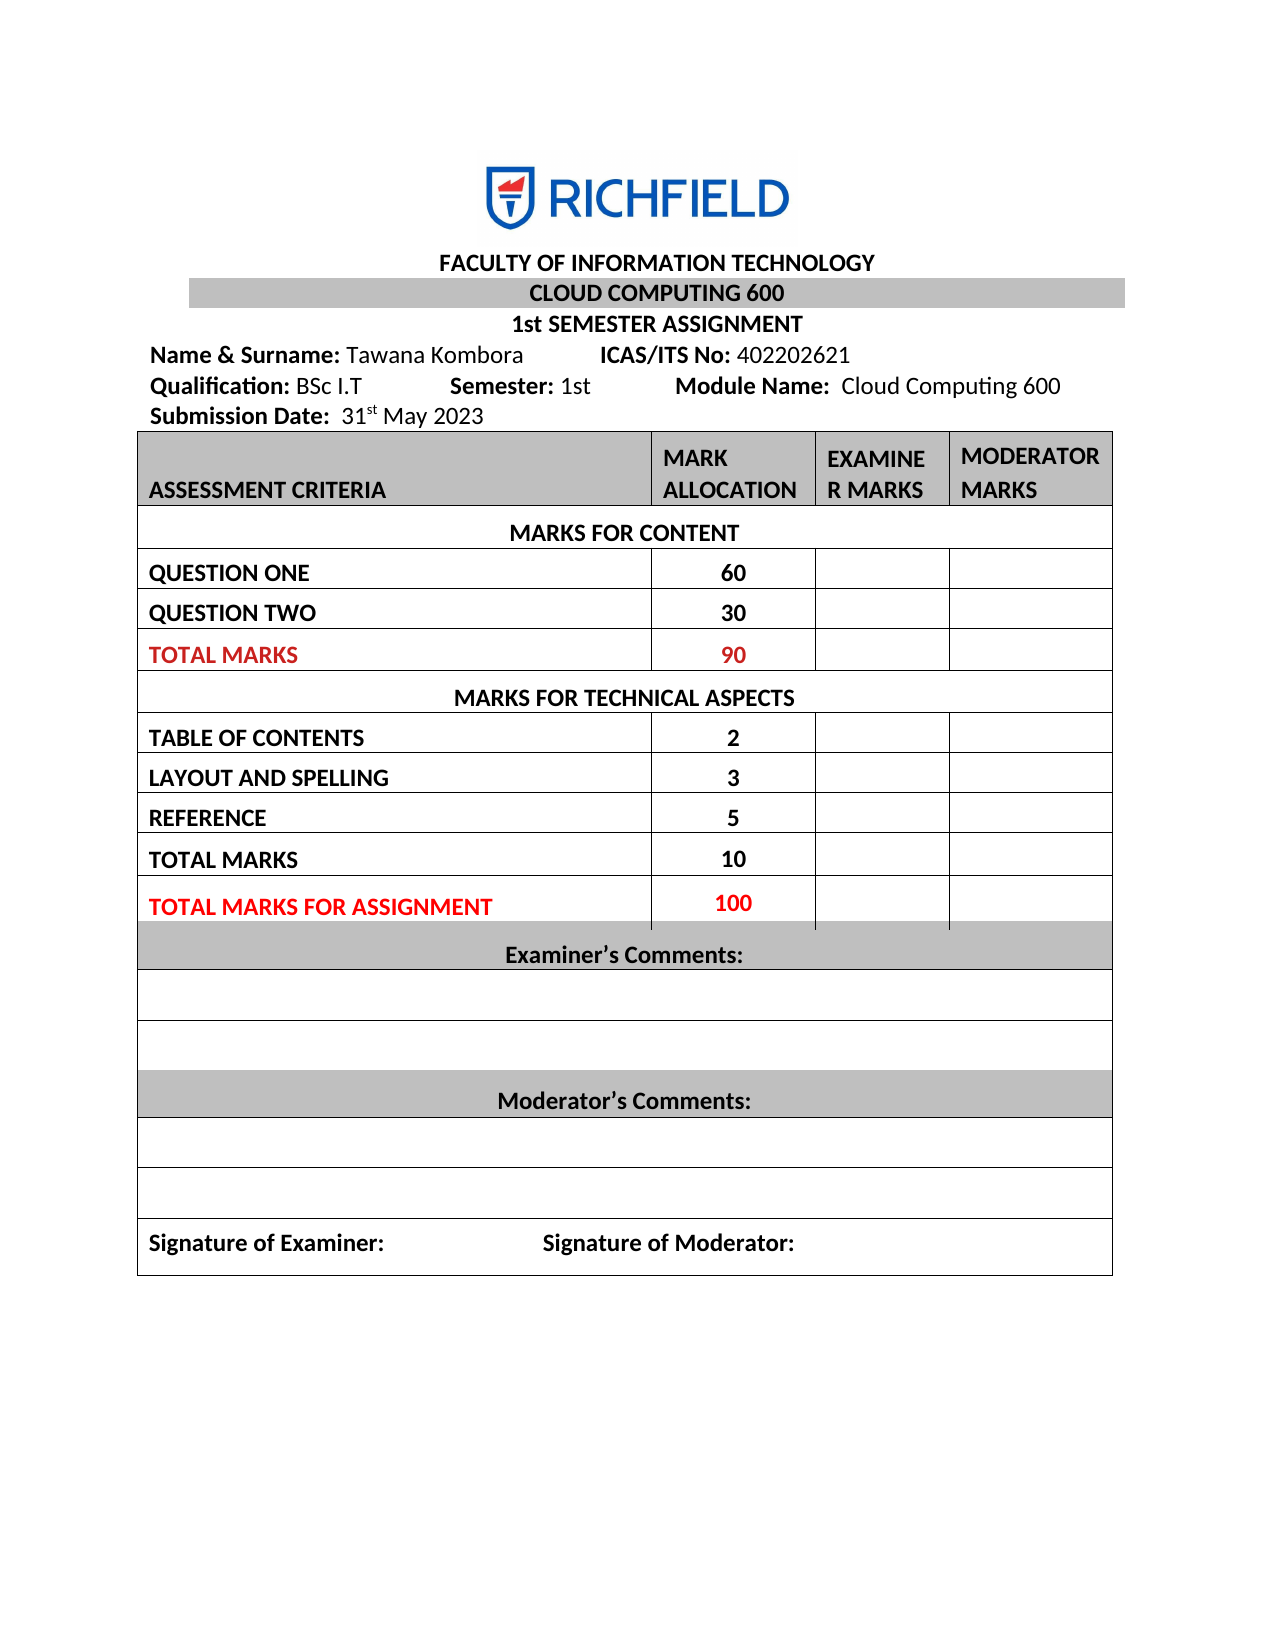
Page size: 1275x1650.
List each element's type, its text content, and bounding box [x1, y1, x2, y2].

table_cell MARKS FOR TECHNICAL ASPECTS [138, 671, 1112, 712]
table_cell [816, 876, 949, 921]
table_cell TOTAL MARKS [138, 833, 651, 874]
table_cell MARKS FOR CONTENT [138, 506, 1112, 547]
table_cell 60 [652, 549, 815, 587]
table_cell [816, 589, 949, 627]
table_cell [816, 793, 949, 832]
picture [476, 150, 799, 247]
table_cell 90 [652, 629, 815, 670]
table_cell 3 [652, 753, 815, 792]
table_cell [138, 1118, 1112, 1167]
table_header MODERATOR MARKS [950, 432, 1112, 505]
text Qualification: BSc I.T Semester: 1st Module Name: Cloud Computing 600 [150, 370, 1125, 400]
table_cell QUESTION TWO [138, 589, 651, 627]
table_cell [950, 589, 1112, 627]
text 1st SEMESTER ASSIGNMENT [189, 308, 1125, 339]
table_cell [816, 713, 949, 752]
table_cell 2 [652, 713, 815, 752]
text CLOUD COMPUTING 600 [189, 278, 1125, 308]
table_cell [816, 753, 949, 792]
table_cell [950, 876, 1112, 921]
table_cell LAYOUT AND SPELLING [138, 753, 651, 792]
text Submission Date: 31st May 2023 [150, 400, 1125, 431]
table_cell 5 [652, 793, 815, 832]
table_cell [950, 549, 1112, 587]
table_cell Examiner’s Comments: [138, 930, 1112, 969]
table_cell TABLE OF CONTENTS [138, 713, 651, 752]
table_cell [816, 833, 949, 874]
table_cell [816, 549, 949, 587]
table_cell REFERENCE [138, 793, 651, 832]
table_cell [138, 1168, 1112, 1218]
table_cell [816, 629, 949, 670]
table_cell [950, 833, 1112, 874]
text Name & Surname: Tawana Kombora ICAS/ITS No: 402202621 [150, 339, 1125, 370]
table_header ASSESSMENT CRITERIA [138, 432, 651, 505]
text FACULTY OF INFORMATION TECHNOLOGY [189, 247, 1125, 277]
table_cell [138, 1021, 1112, 1070]
table_cell [950, 713, 1112, 752]
table_cell 10 [652, 833, 815, 874]
table_cell Signature of Examiner: Signature of Moderator: [138, 1219, 1112, 1274]
table_cell TOTAL MARKS [138, 629, 651, 670]
table_cell TOTAL MARKS FOR ASSIGNMENT [138, 876, 651, 921]
table_cell [950, 753, 1112, 792]
table_cell QUESTION ONE [138, 549, 651, 587]
table_cell 30 [652, 589, 815, 627]
table_header MARK ALLOCATION [652, 432, 815, 505]
table_cell [950, 793, 1112, 832]
table_header EXAMINER MARKS [816, 432, 949, 505]
table_cell [950, 629, 1112, 670]
table_cell [138, 970, 1112, 1020]
table_cell Moderator’s Comments: [138, 1076, 1112, 1117]
table_cell 100 [652, 876, 815, 921]
